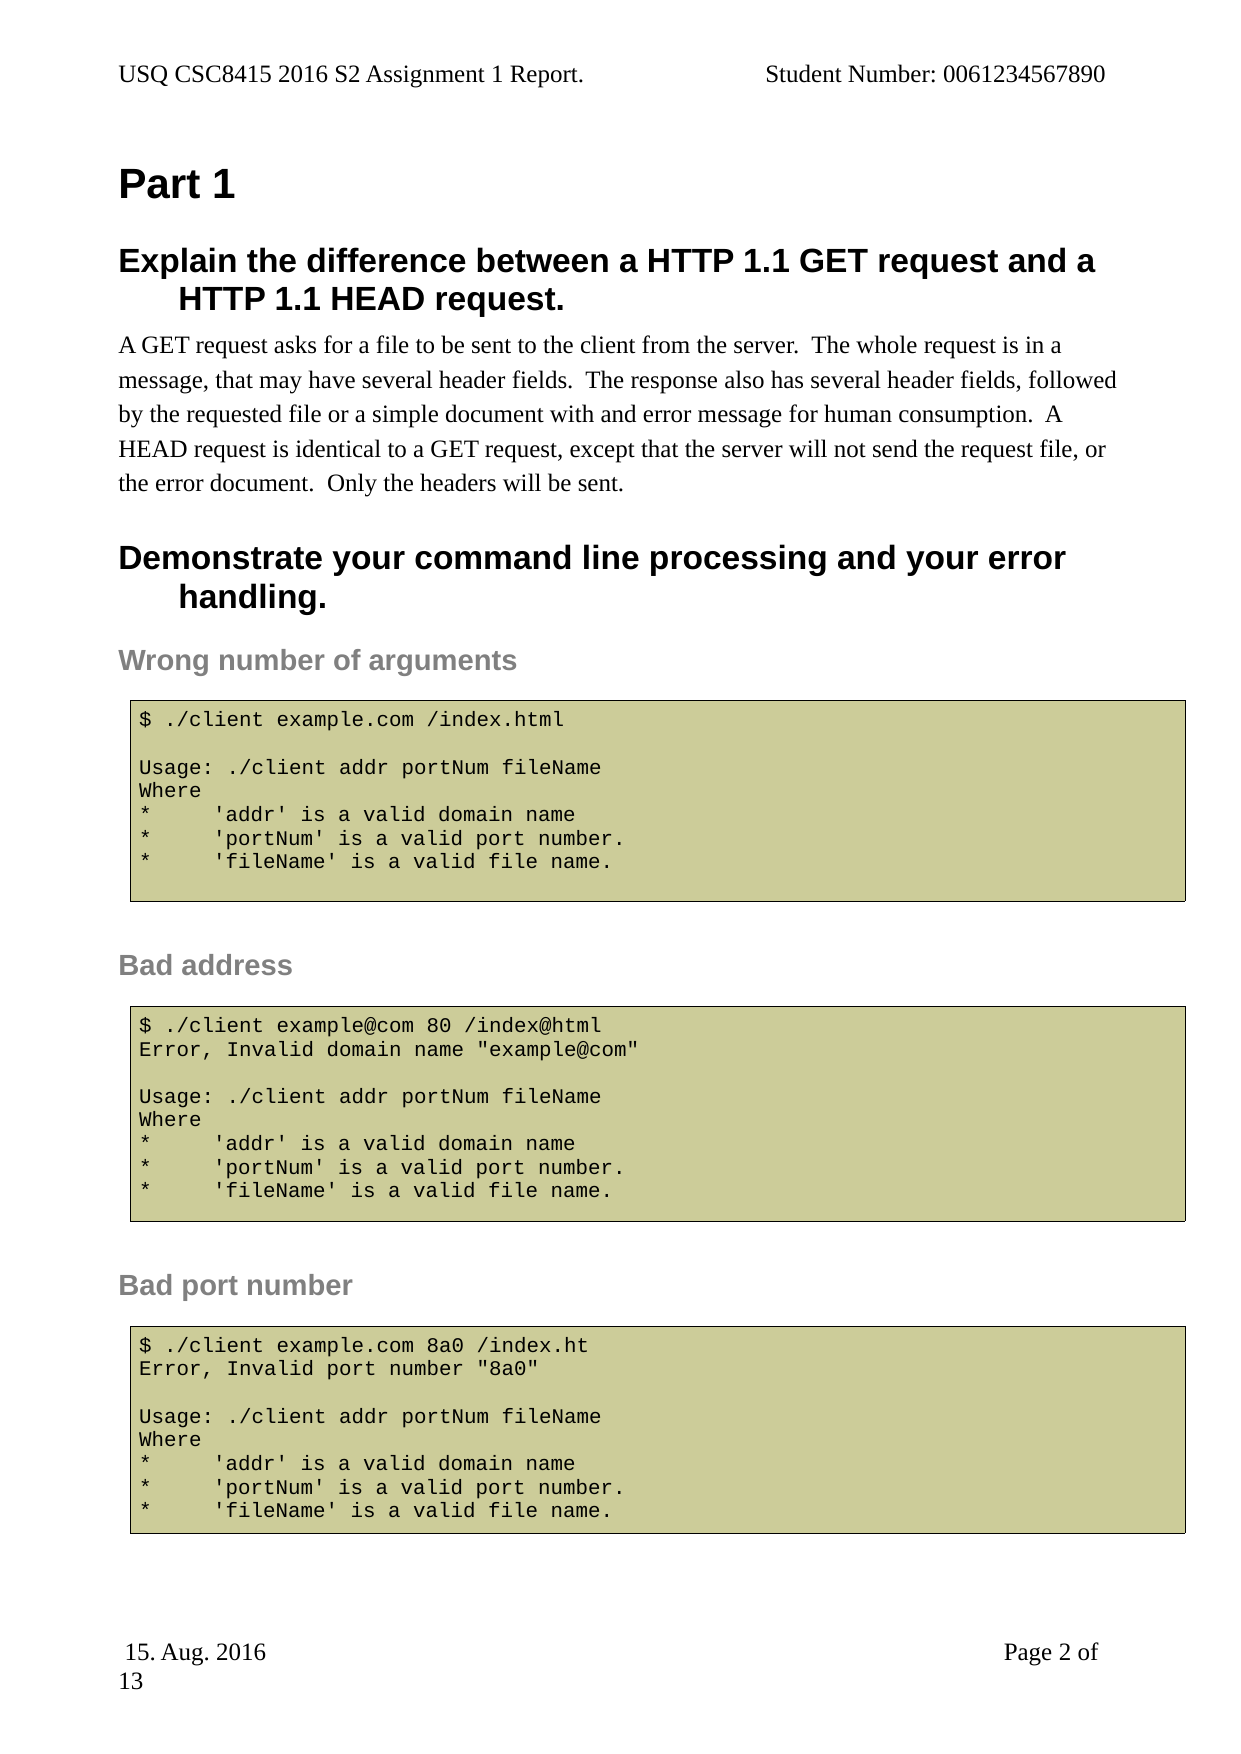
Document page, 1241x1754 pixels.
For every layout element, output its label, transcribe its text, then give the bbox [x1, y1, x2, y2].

text * 'addr' is a valid domain name [139, 804, 1176, 828]
subtitle Part 1 [118, 159, 1122, 207]
text * 'portNum' is a valid port number. [139, 828, 1176, 851]
text $ ./client example@com 80 /index@html [139, 1015, 1176, 1038]
text * 'portNum' is a valid port number. [139, 1157, 1176, 1180]
text Usage: ./client addr portNum fileName [139, 1406, 1176, 1429]
text * 'portNum' is a valid port number. [139, 1477, 1176, 1500]
subtitle Bad port number [118, 1268, 1122, 1301]
subtitle Wrong number of arguments [118, 642, 1122, 676]
text * 'fileName' is a valid file name. [139, 1180, 1176, 1204]
text Error, Invalid port number "8a0" [139, 1358, 1176, 1382]
text Usage: ./client addr portNum fileName [139, 1086, 1176, 1109]
text * 'addr' is a valid domain name [139, 1453, 1176, 1477]
text Where [139, 1429, 1176, 1453]
text Where [139, 1109, 1176, 1133]
subtitle Explain the difference between a HTTP 1.1 GET request and a HTTP 1.1 HEAD request. [118, 241, 1122, 318]
text $ ./client example.com 8a0 /index.ht [139, 1335, 1176, 1358]
subtitle Bad address [118, 948, 1122, 982]
subtitle Demonstrate your command line processing and your error handling. [118, 538, 1122, 615]
text A GET request asks for a file to be sent to the client from the server. The whole request is in a message, that may have several header fields. The response also has several header fields, followed by the requested file or a simple document with and error message for human consumption. A HEAD request is identical to a GET request, except that the server will not send the request file, or the error document. Only the headers will be sent. [118, 330, 1122, 497]
text Error, Invalid domain name "example@com" [139, 1038, 1176, 1062]
text * 'addr' is a valid domain name [139, 1133, 1176, 1157]
text Usage: ./client addr portNum fileName [139, 757, 1176, 780]
text Where [139, 780, 1176, 804]
text * 'fileName' is a valid file name. [139, 851, 1176, 875]
text * 'fileName' is a valid file name. [139, 1500, 1176, 1524]
text $ ./client example.com /index.html [139, 709, 1176, 733]
